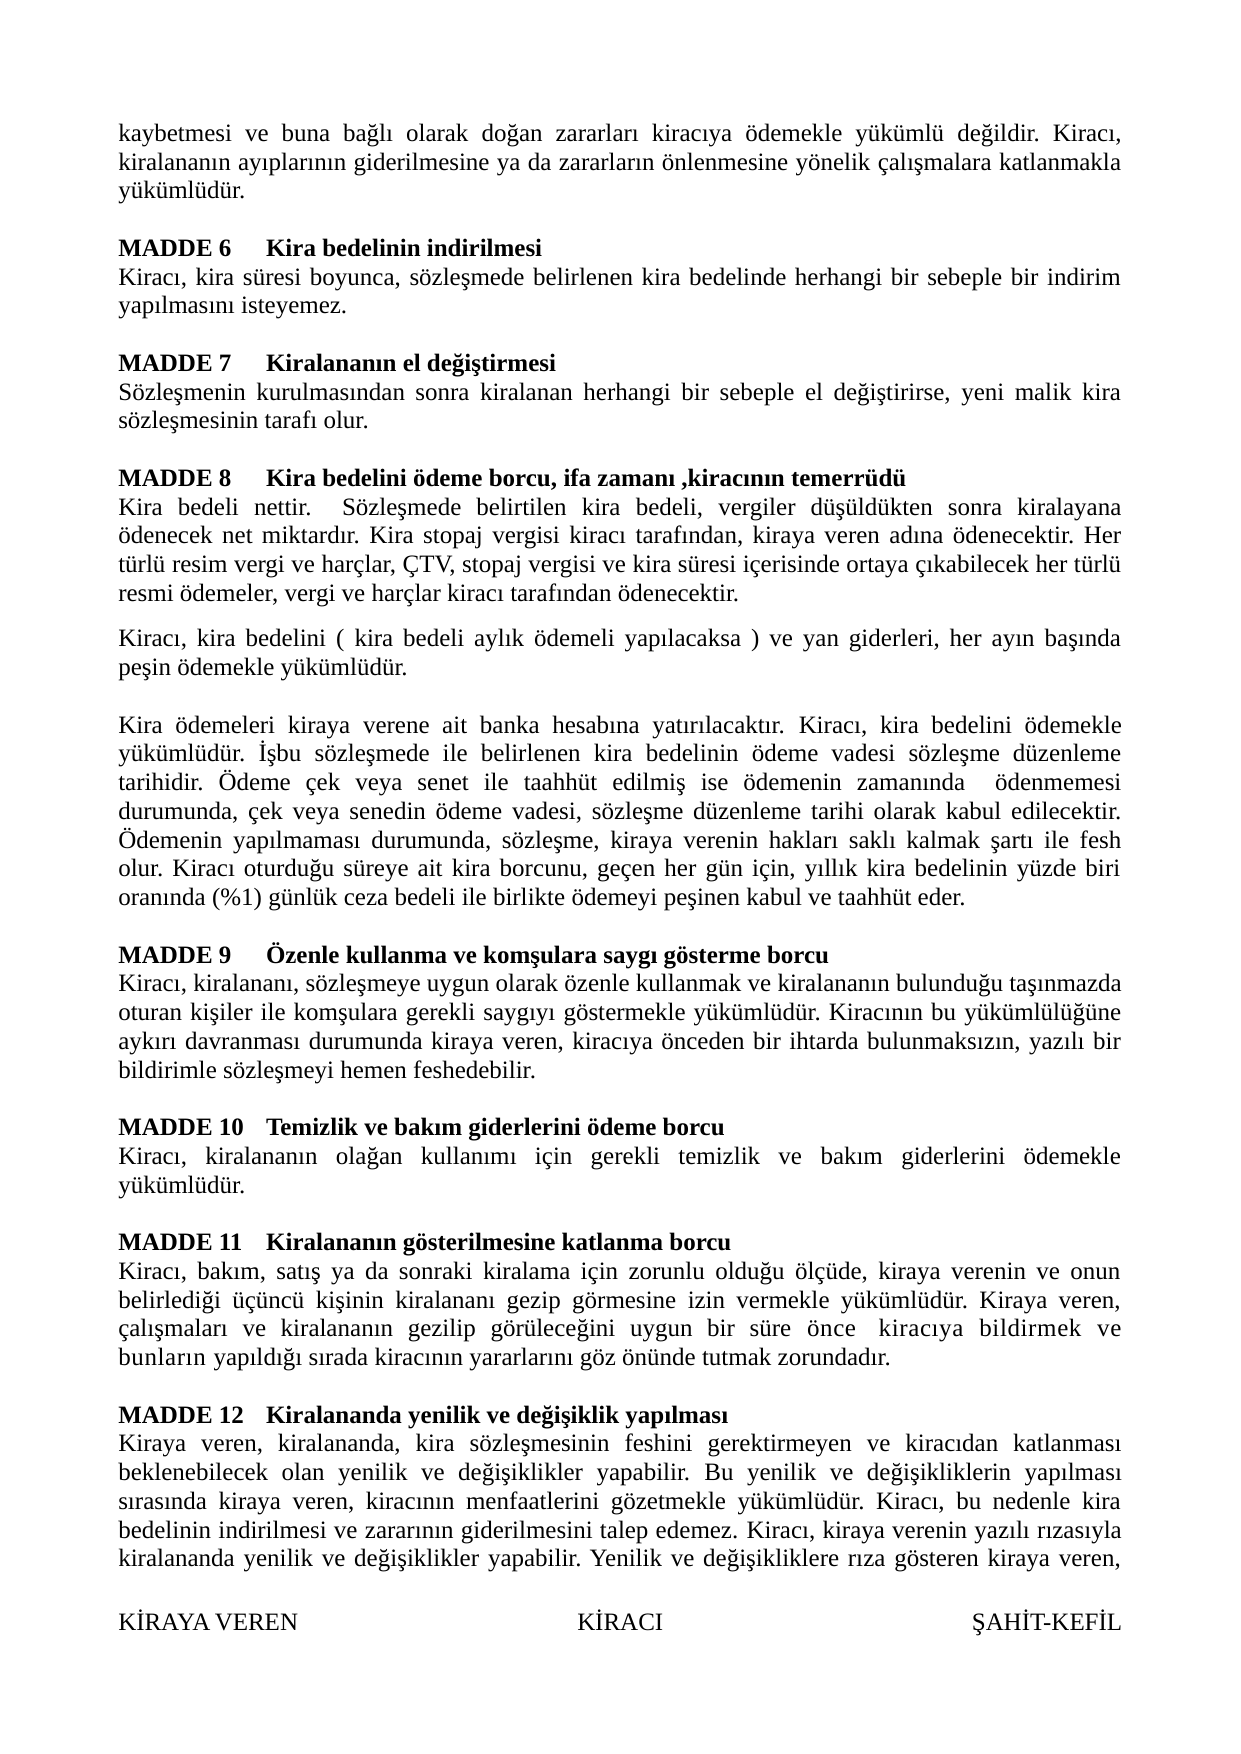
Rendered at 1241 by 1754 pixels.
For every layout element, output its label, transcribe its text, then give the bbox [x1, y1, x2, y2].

text MADDE 11 Kiralananın gösterilmesine katlanma borcu [118, 1227, 1122, 1256]
text MADDE 12 Kiralananda yenilik ve değişiklik yapılması [118, 1400, 1122, 1428]
text Sözleşmenin kurulmasından sonra kiralanan herhangi bir sebeple el değiştirirse, yeni malik kira sözleşmesinin tarafı olur. [118, 377, 1122, 434]
list Kiracı, kira bedelini ( kira bedeli aylık ödemeli yapılacaksa ) ve yan giderleri, her ayın başında peşin ödemekle yükümlüdür. [118, 623, 1122, 681]
text MADDE 9 Özenle kullanma ve komşulara saygı gösterme borcu [118, 940, 1122, 968]
text MADDE 10 Temizlik ve bakım giderlerini ödeme borcu [118, 1112, 1122, 1141]
text Kiracı, kiralananı, sözleşmeye uygun olarak özenle kullanmak ve kiralananın bulunduğu taşınmazda oturan kişiler ile komşulara gerekli saygıyı göstermekle yükümlüdür. Kiracının bu yükümlülüğüne aykırı davranması durumunda kiraya veren, kiracıya önceden bir ihtarda bulunmaksızın, yazılı bir bildirimle sözleşmeyi hemen feshedebilir. [118, 968, 1122, 1083]
text Kiracı, kira süresi boyunca, sözleşmede belirlenen kira bedelinde herhangi bir sebeple bir indirim yapılmasını isteyemez. [118, 262, 1122, 319]
text MADDE 6 Kira bedelinin indirilmesi [118, 233, 1122, 262]
text Kiracı, bakım, satış ya da sonraki kiralama için zorunlu olduğu ölçüde, kiraya verenin ve onun belirlediği üçüncü kişinin kiralananı gezip görmesine izin vermekle yükümlüdür. Kiraya veren, çalışmaları ve kiralananın gezilip görüleceğini uygun bir süre önce kiracıya bildirmek ve bunların yapıldığı sırada kiracının yararlarını göz önünde tutmak zorundadır. [118, 1256, 1122, 1371]
text MADDE 8 Kira bedelini ödeme borcu, ifa zamanı ,kiracının temerrüdü [118, 463, 1122, 492]
text Kiraya veren, kiralananda, kira sözleşmesinin feshini gerektirmeyen ve kiracıdan katlanması beklenebilecek olan yenilik ve değişiklikler yapabilir. Bu yenilik ve değişikliklerin yapılması sırasında kiraya veren, kiracının menfaatlerini gözetmekle yükümlüdür. Kiracı, bu nedenle kira bedelinin indirilmesi ve zararının giderilmesini talep edemez. Kiracı, kiraya verenin yazılı rızasıyla kiralananda yenilik ve değişiklikler yapabilir. Yenilik ve değişikliklere rıza gösteren kiraya veren, [118, 1428, 1122, 1572]
text MADDE 7 Kiralananın el değiştirmesi [118, 348, 1122, 377]
list Kira bedeli nettir. Sözleşmede belirtilen kira bedeli, vergiler düşüldükten sonra kiralayana ödenecek net miktardır. Kira stopaj vergisi kiracı tarafından, kiraya veren adına ödenecektir. Her türlü resim vergi ve harçlar, ÇTV, stopaj vergisi ve kira süresi içerisinde ortaya çıkabilecek her türlü resmi ödemeler, vergi ve harçlar kiracı tarafından ödenecektir. [118, 492, 1122, 607]
list Kira ödemeleri kiraya verene ait banka hesabına yatırılacaktır. Kiracı, kira bedelini ödemekle yükümlüdür. İşbu sözleşmede ile belirlenen kira bedelinin ödeme vadesi sözleşme düzenleme tarihidir. Ödeme çek veya senet ile taahhüt edilmiş ise ödemenin zamanında ödenmemesi durumunda, çek veya senedin ödeme vadesi, sözleşme düzenleme tarihi olarak kabul edilecektir. Ödemenin yapılmaması durumunda, sözleşme, kiraya verenin hakları saklı kalmak şartı ile fesh olur. Kiracı oturduğu süreye ait kira borcunu, geçen her gün için, yıllık kira bedelinin yüzde biri oranında (%1) günlük ceza bedeli ile birlikte ödemeyi peşinen kabul ve taahhüt eder. [118, 710, 1122, 911]
list kaybetmesi ve buna bağlı olarak doğan zararları kiracıya ödemekle yükümlü değildir. Kiracı, kiralananın ayıplarının giderilmesine ya da zararların önlenmesine yönelik çalışmalara katlanmakla yükümlüdür. [118, 118, 1122, 204]
text Kiracı, kiralananın olağan kullanımı için gerekli temizlik ve bakım giderlerini ödemekle yükümlüdür. [118, 1141, 1122, 1198]
